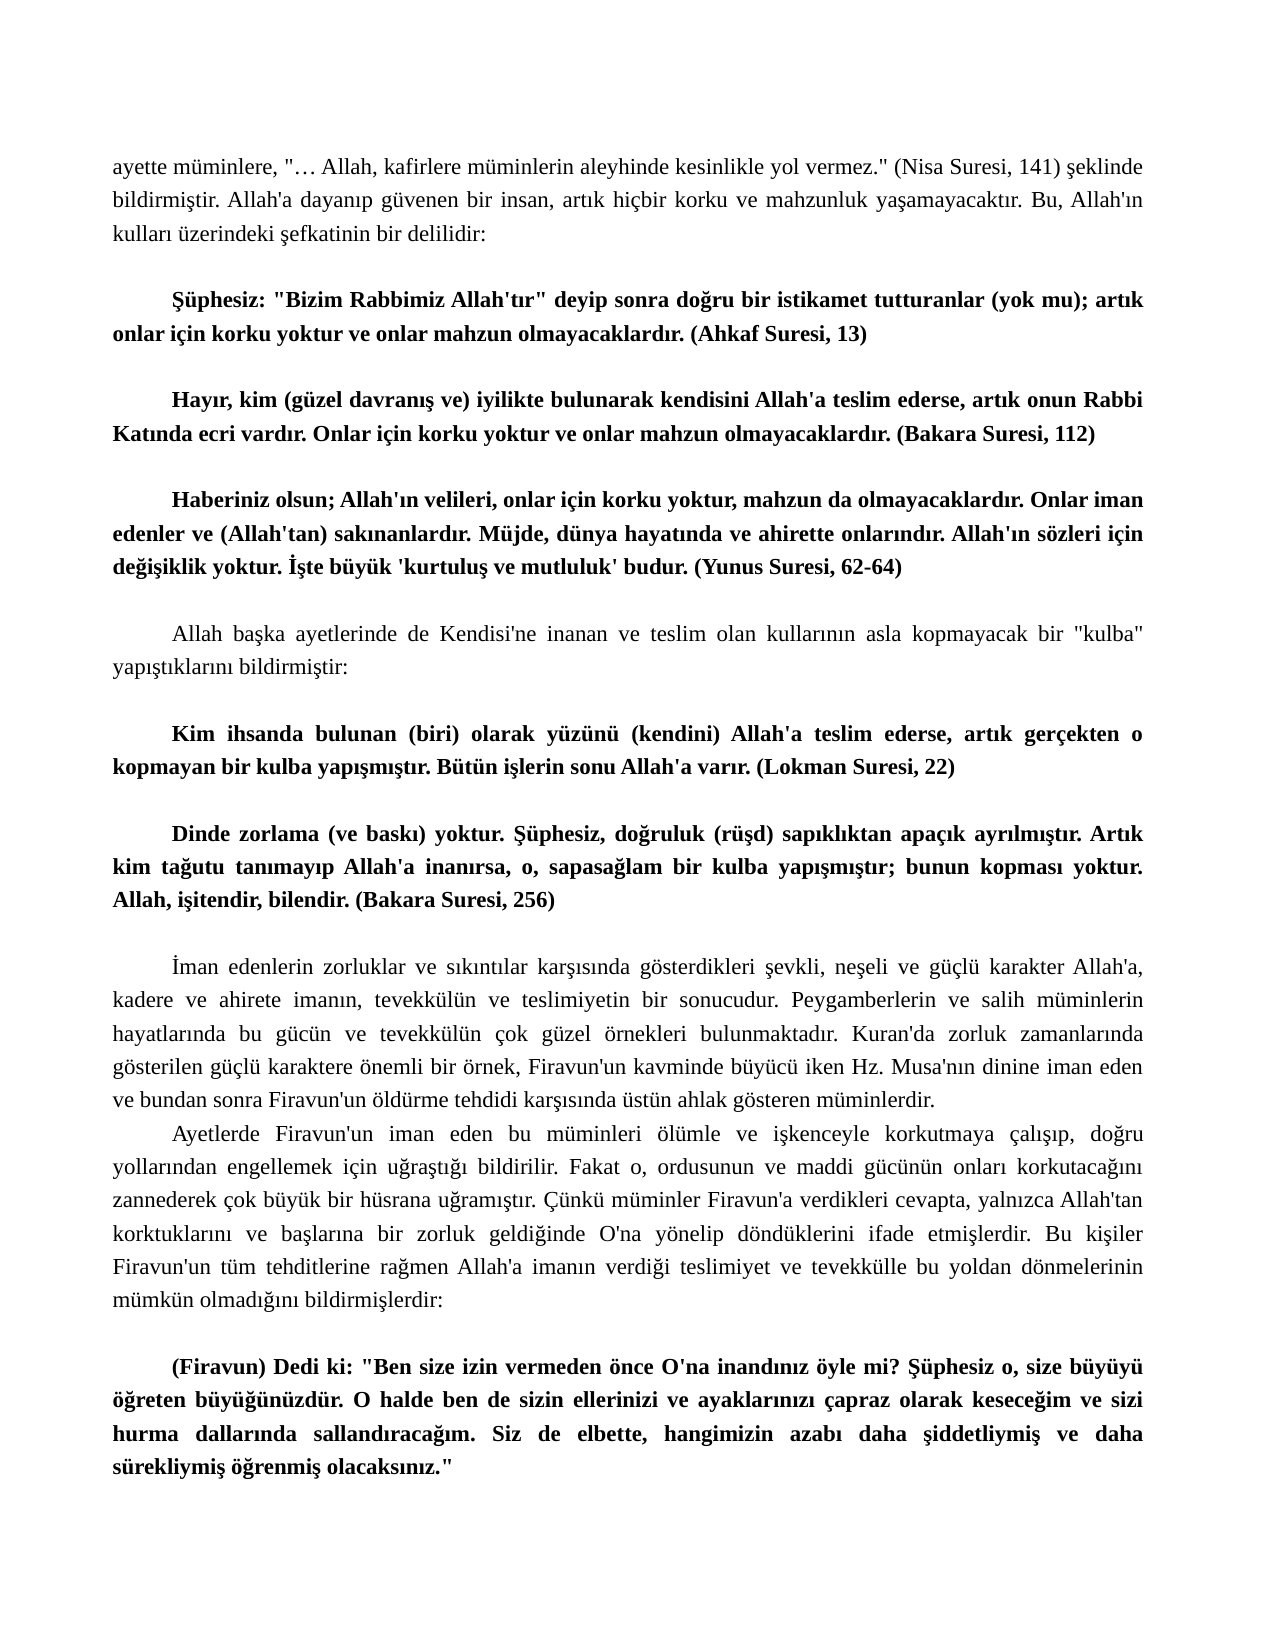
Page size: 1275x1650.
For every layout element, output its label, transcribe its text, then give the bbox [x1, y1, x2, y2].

text ayette müminlere, "… Allah, kafirlere müminlerin aleyhinde kesinlikle yol vermez." (Nisa Suresi, 141) şeklinde bildirmiştir. Allah'a dayanıp güvenen bir insan, artık hiçbir korku ve mahzunluk yaşamayacaktır. Bu, Allah'ın kulları üzerindeki şefkatinin bir delilidir: [112, 148, 1145, 248]
text Kim ihsanda bulunan (biri) olarak yüzünü (kendini) Allah'a teslim ederse, artık gerçekten o kopmayan bir kulba yapışmıştır. Bütün işlerin sonu Allah'a varır. (Lokman Suresi, 22) [112, 714, 1145, 781]
text Dinde zorlama (ve baskı) yoktur. Şüphesiz, doğruluk (rüşd) sapıklıktan apaçık ayrılmıştır. Artık kim tağutu tanımayıp Allah'a inanırsa, o, sapasağlam bir kulba yapışmıştır; bunun kopması yoktur. Allah, işitendir, bilendir. (Bakara Suresi, 256) [112, 814, 1145, 914]
text Hayır, kim (güzel davranış ve) iyilikte bulunarak kendisini Allah'a teslim ederse, artık onun Rabbi Katında ecri vardır. Onlar için korku yoktur ve onlar mahzun olmayacaklardır. (Bakara Suresi, 112) [112, 381, 1145, 448]
text Haberiniz olsun; Allah'ın velileri, onlar için korku yoktur, mahzun da olmayacaklardır. Onlar iman edenler ve (Allah'tan) sakınanlardır. Müjde, dünya hayatında ve ahirette onlarındır. Allah'ın sözleri için değişiklik yoktur. İşte büyük 'kurtuluş ve mutluluk' budur. (Yunus Suresi, 62-64) [112, 481, 1145, 581]
text Şüphesiz: "Bizim Rabbimiz Allah'tır" deyip sonra doğru bir istikamet tutturanlar (yok mu); artık onlar için korku yoktur ve onlar mahzun olmayacaklardır. (Ahkaf Suresi, 13) [112, 281, 1145, 348]
text Allah başka ayetlerinde de Kendisi'ne inanan ve teslim olan kullarının asla kopmayacak bir "kulba" yapıştıklarını bildirmiştir: [112, 614, 1145, 681]
text İman edenlerin zorluklar ve sıkıntılar karşısında gösterdikleri şevkli, neşeli ve güçlü karakter Allah'a, kadere ve ahirete imanın, tevekkülün ve teslimiyetin bir sonucudur. Peygamberlerin ve salih müminlerin hayatlarında bu gücün ve tevekkülün çok güzel örnekleri bulunmaktadır. Kuran'da zorluk zamanlarında gösterilen güçlü karaktere önemli bir örnek, Firavun'un kavminde büyücü iken Hz. Musa'nın dinine iman eden ve bundan sonra Firavun'un öldürme tehdidi karşısında üstün ahlak gösteren müminlerdir. [112, 948, 1145, 1114]
text (Firavun) Dedi ki: "Ben size izin vermeden önce O'na inandınız öyle mi? Şüphesiz o, size büyüyü öğreten büyüğünüzdür. O halde ben de sizin ellerinizi ve ayaklarınızı çapraz olarak keseceğim ve sizi hurma dallarında sallandıracağım. Siz de elbette, hangimizin azabı daha şiddetliymiş ve daha sürekliymiş öğrenmiş olacaksınız." [112, 1348, 1145, 1481]
text Ayetlerde Firavun'un iman eden bu müminleri ölümle ve işkenceyle korkutmaya çalışıp, doğru yollarından engellemek için uğraştığı bildirilir. Fakat o, ordusunun ve maddi gücünün onları korkutacağını zannederek çok büyük bir hüsrana uğramıştır. Çünkü müminler Firavun'a verdikleri cevapta, yalnızca Allah'tan korktuklarını ve başlarına bir zorluk geldiğinde O'na yönelip döndüklerini ifade etmişlerdir. Bu kişiler Firavun'un tüm tehditlerine rağmen Allah'a imanın verdiği teslimiyet ve tevekkülle bu yoldan dönmelerinin mümkün olmadığını bildirmişlerdir: [112, 1114, 1145, 1314]
